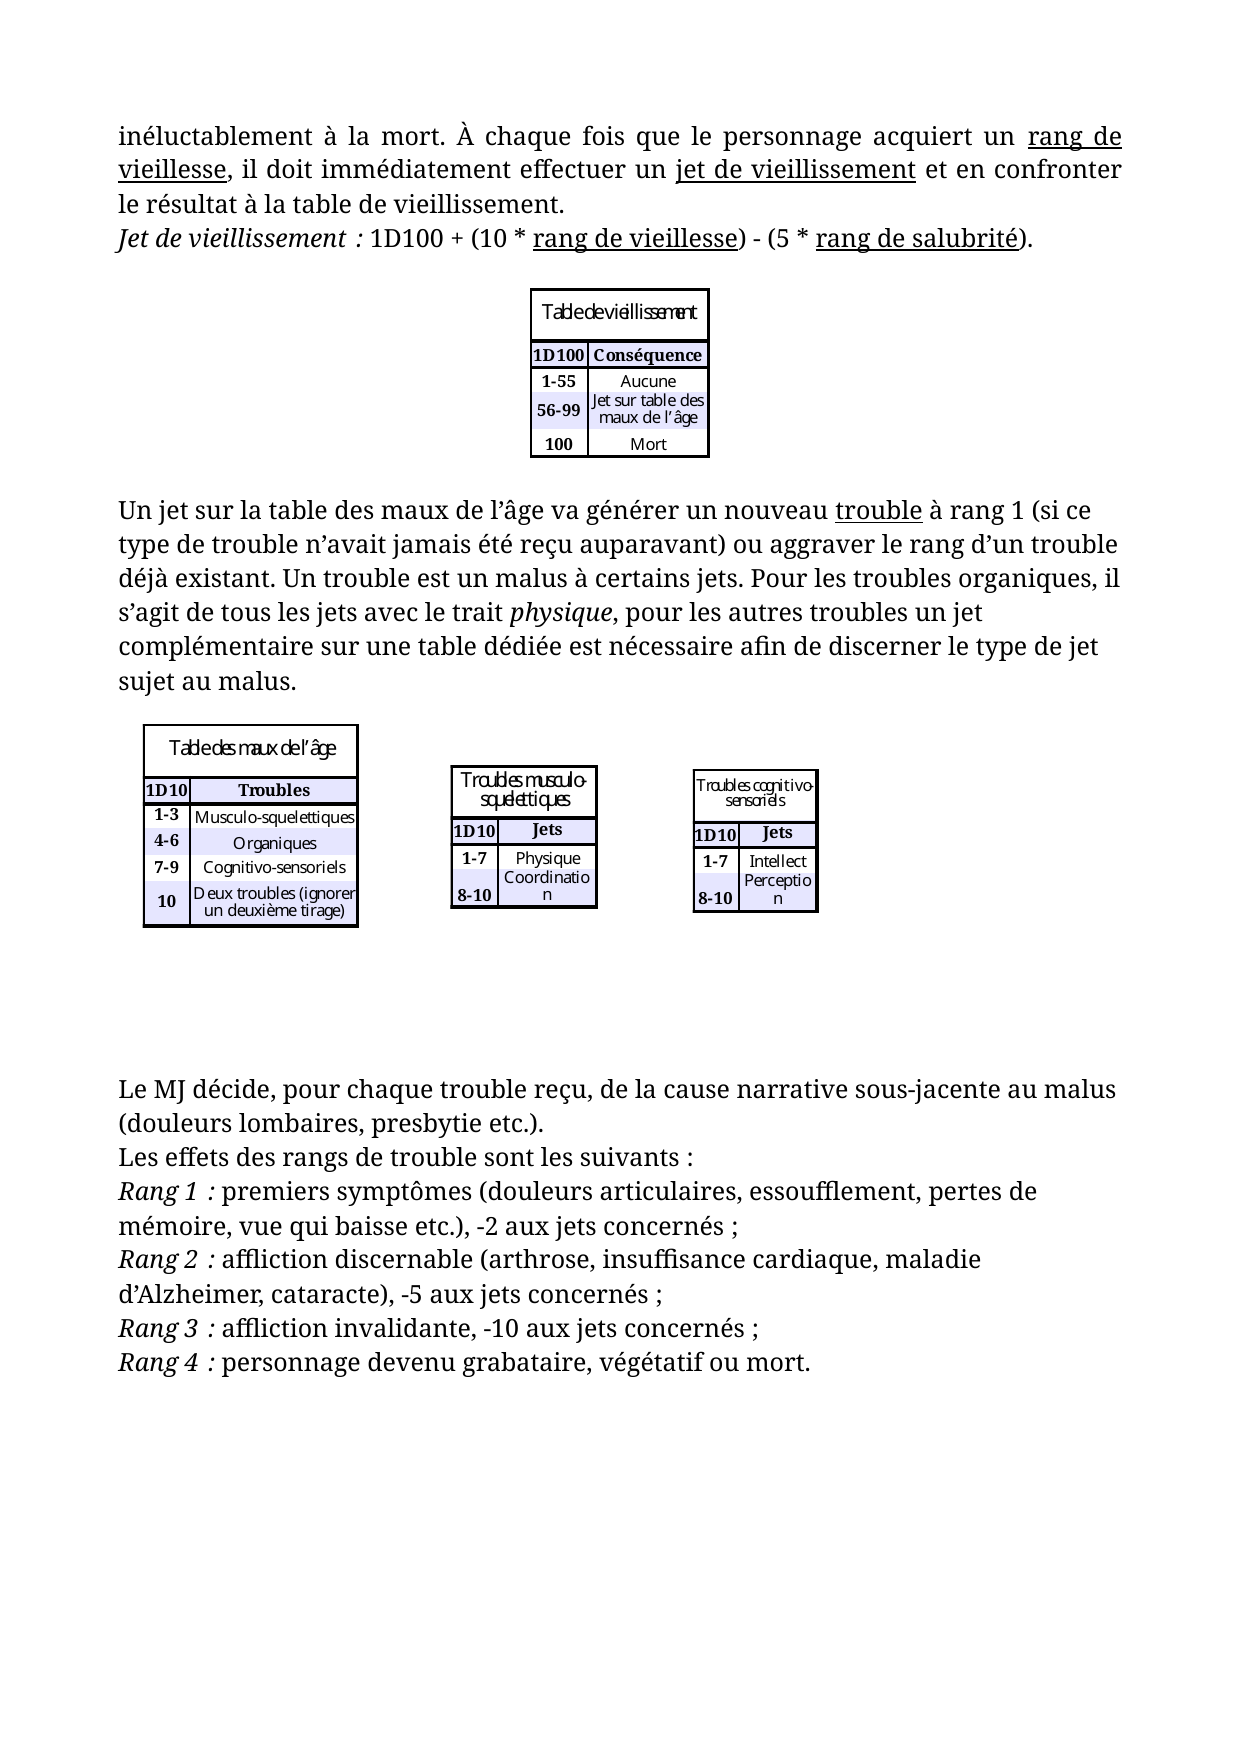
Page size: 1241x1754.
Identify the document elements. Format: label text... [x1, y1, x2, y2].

text Jet de vieillissement : 1D100 + (10 * rang de vieillesse) - (5 * rang de salubrité). [118, 220, 1122, 254]
text Les effets des rangs de trouble sont les suivants : [118, 1140, 1122, 1174]
text Rang 2 : affliction discernable (arthrose, insuffisance cardiaque, maladie d’Alzheimer, cataracte), -5 aux jets concernés ; [118, 1242, 1122, 1310]
text Rang 3 : affliction invalidante, -10 aux jets concernés ; [118, 1310, 1122, 1344]
text Un jet sur la table des maux de l’âge va générer un nouveau trouble à rang 1 (si ce type de trouble n’avait jamais été reçu auparavant) ou aggraver le rang d’un trouble déjà existant. Un trouble est un malus à certains jets. Pour les troubles organiques, il s’agit de tous les jets avec le trait physique, pour les autres troubles un jet complémentaire sur une table dédiée est nécessaire afin de discerner le type de jet sujet au malus. [118, 493, 1122, 697]
text Rang 4 : personnage devenu grabataire, végétatif ou mort. [118, 1344, 1122, 1378]
text Rang 1 : premiers symptômes (douleurs articulaires, essoufflement, pertes de mémoire, vue qui baisse etc.), -2 aux jets concernés ; [118, 1174, 1122, 1242]
text Le MJ décide, pour chaque trouble reçu, de la cause narrative sous-jacente au malus (douleurs lombaires, presbytie etc.). [118, 1072, 1122, 1140]
text inéluctablement à la mort. À chaque fois que le personnage acquiert un rang de vieillesse, il doit immédiatement effectuer un jet de vieillissement et en confronter le résultat à la table de vieillissement. [118, 118, 1122, 220]
